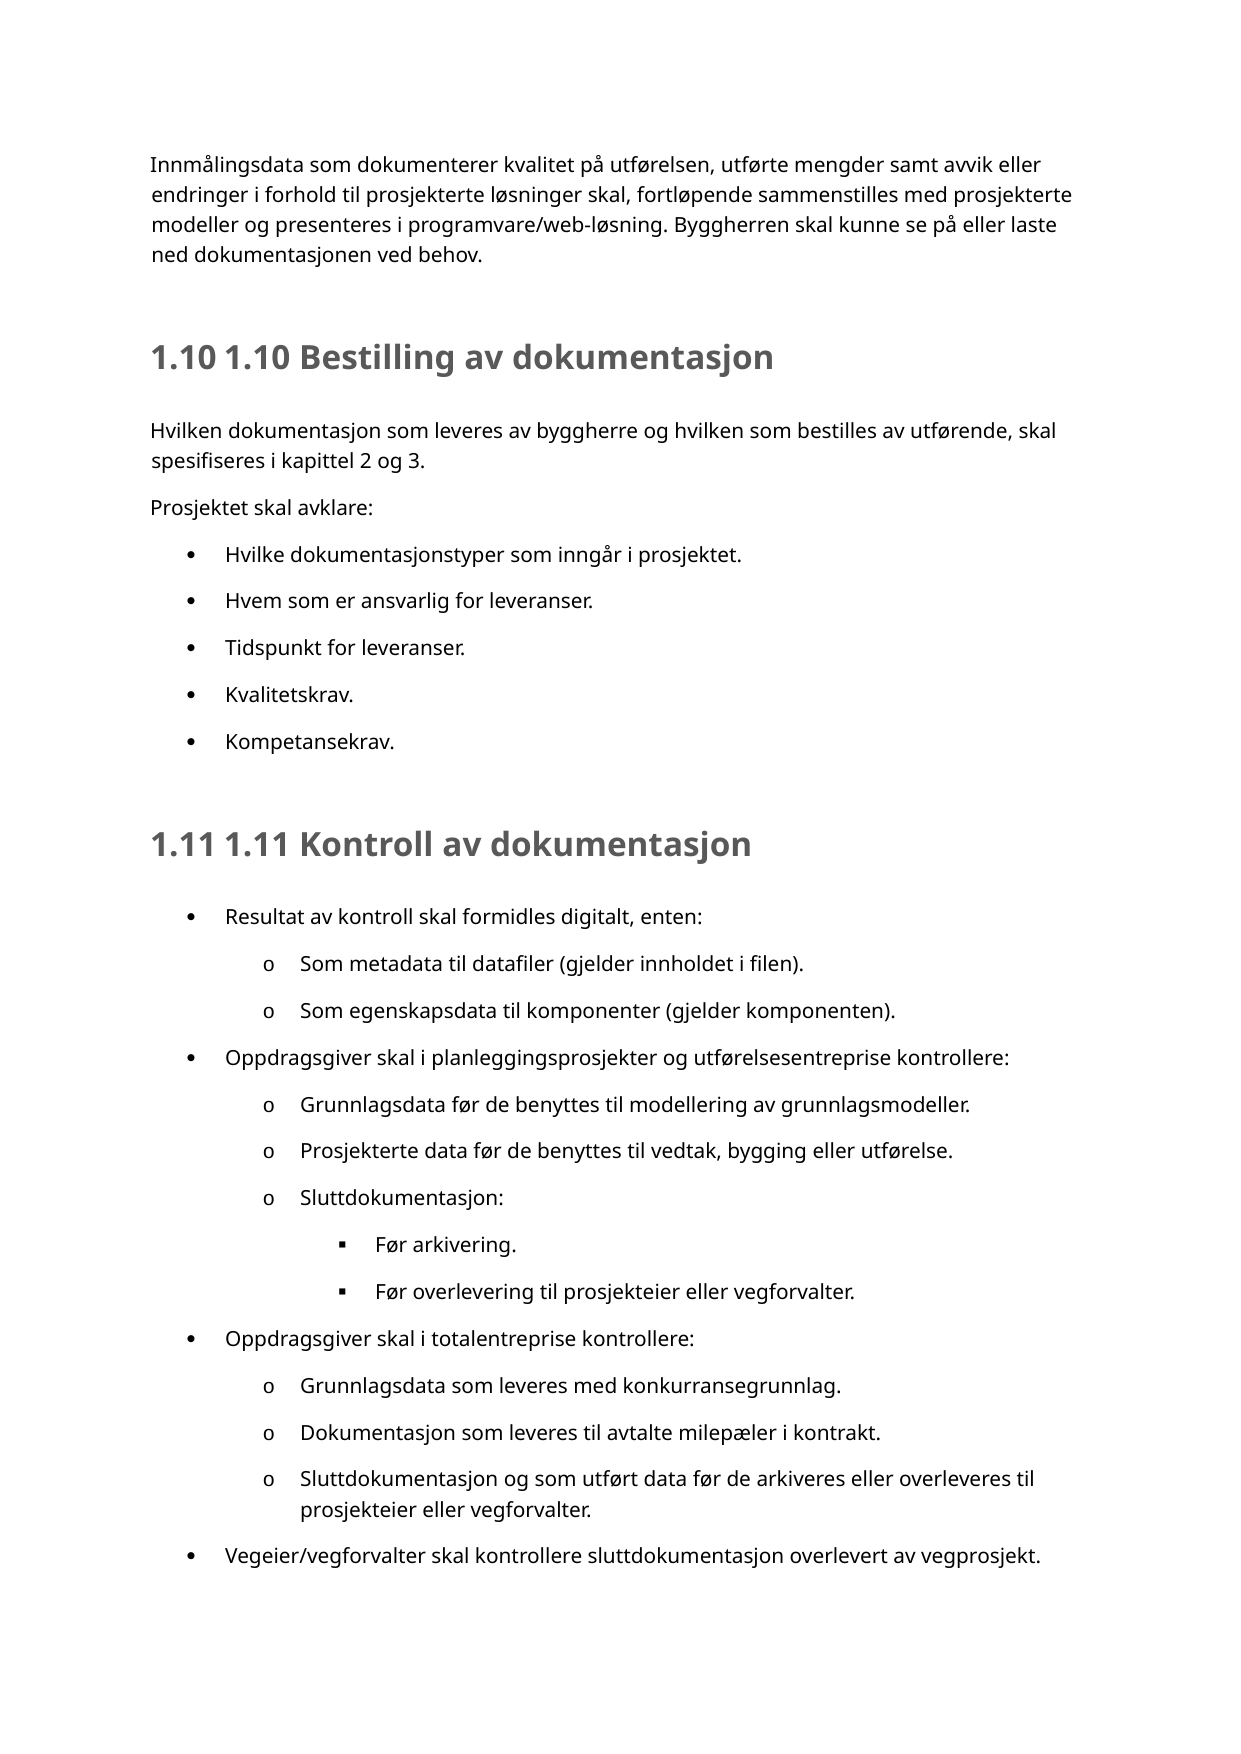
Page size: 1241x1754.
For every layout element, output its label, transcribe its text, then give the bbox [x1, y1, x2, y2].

list Vegeier/vegforvalter skal kontrollere sluttdokumentasjon overlevert av vegprosjekt. [187, 1541, 1090, 1570]
list Før arkivering. [337, 1230, 1090, 1259]
list Hvem som er ansvarlig for leveranser. [187, 586, 1090, 615]
list Som egenskapsdata til komponenter (gjelder komponenten). [262, 996, 1090, 1025]
list Oppdragsgiver skal i planleggingsprosjekter og utførelsesentreprise kontrollere: [187, 1043, 1090, 1071]
subtitle 1.10 Bestilling av dokumentasjon [150, 334, 1090, 379]
list Kompetansekrav. [187, 727, 1090, 755]
list Grunnlagsdata før de benyttes til modellering av grunnlagsmodeller. [262, 1090, 1090, 1118]
list Sluttdokumentasjon og som utført data før de arkiveres eller overleveres til prosjekteier eller vegforvalter. [262, 1464, 1090, 1523]
list Oppdragsgiver skal i totalentreprise kontrollere: [187, 1324, 1090, 1352]
text Innmålingsdata som dokumenterer kvalitet på utførelsen, utførte mengder samt avvik eller endringer i forhold til prosjekterte løsninger skal, fortløpende sammenstilles med prosjekterte modeller og presenteres i programvare/web-løsning. Byggherren skal kunne se på eller laste ned dokumentasjonen ved behov. [150, 150, 1090, 269]
list Grunnlagsdata som leveres med konkurransegrunnlag. [262, 1371, 1090, 1399]
text Hvilken dokumentasjon som leveres av byggherre og hvilken som bestilles av utførende, skal spesifiseres i kapittel 2 og 3. [150, 416, 1090, 474]
list Før overlevering til prosjekteier eller vegforvalter. [337, 1277, 1090, 1306]
list Hvilke dokumentasjonstyper som inngår i prosjektet. [187, 540, 1090, 568]
text Prosjektet skal avklare: [150, 493, 1090, 521]
list Sluttdokumentasjon: [262, 1183, 1090, 1212]
list Kvalitetskrav. [187, 680, 1090, 708]
list Dokumentasjon som leveres til avtalte milepæler i kontrakt. [262, 1418, 1090, 1446]
subtitle 1.11 Kontroll av dokumentasjon [150, 820, 1090, 866]
list Resultat av kontroll skal formidles digitalt, enten: [187, 902, 1090, 931]
list Som metadata til datafiler (gjelder innholdet i filen). [262, 949, 1090, 978]
list Prosjekterte data før de benyttes til vedtak, bygging eller utførelse. [262, 1137, 1090, 1165]
list Tidspunkt for leveranser. [187, 633, 1090, 662]
